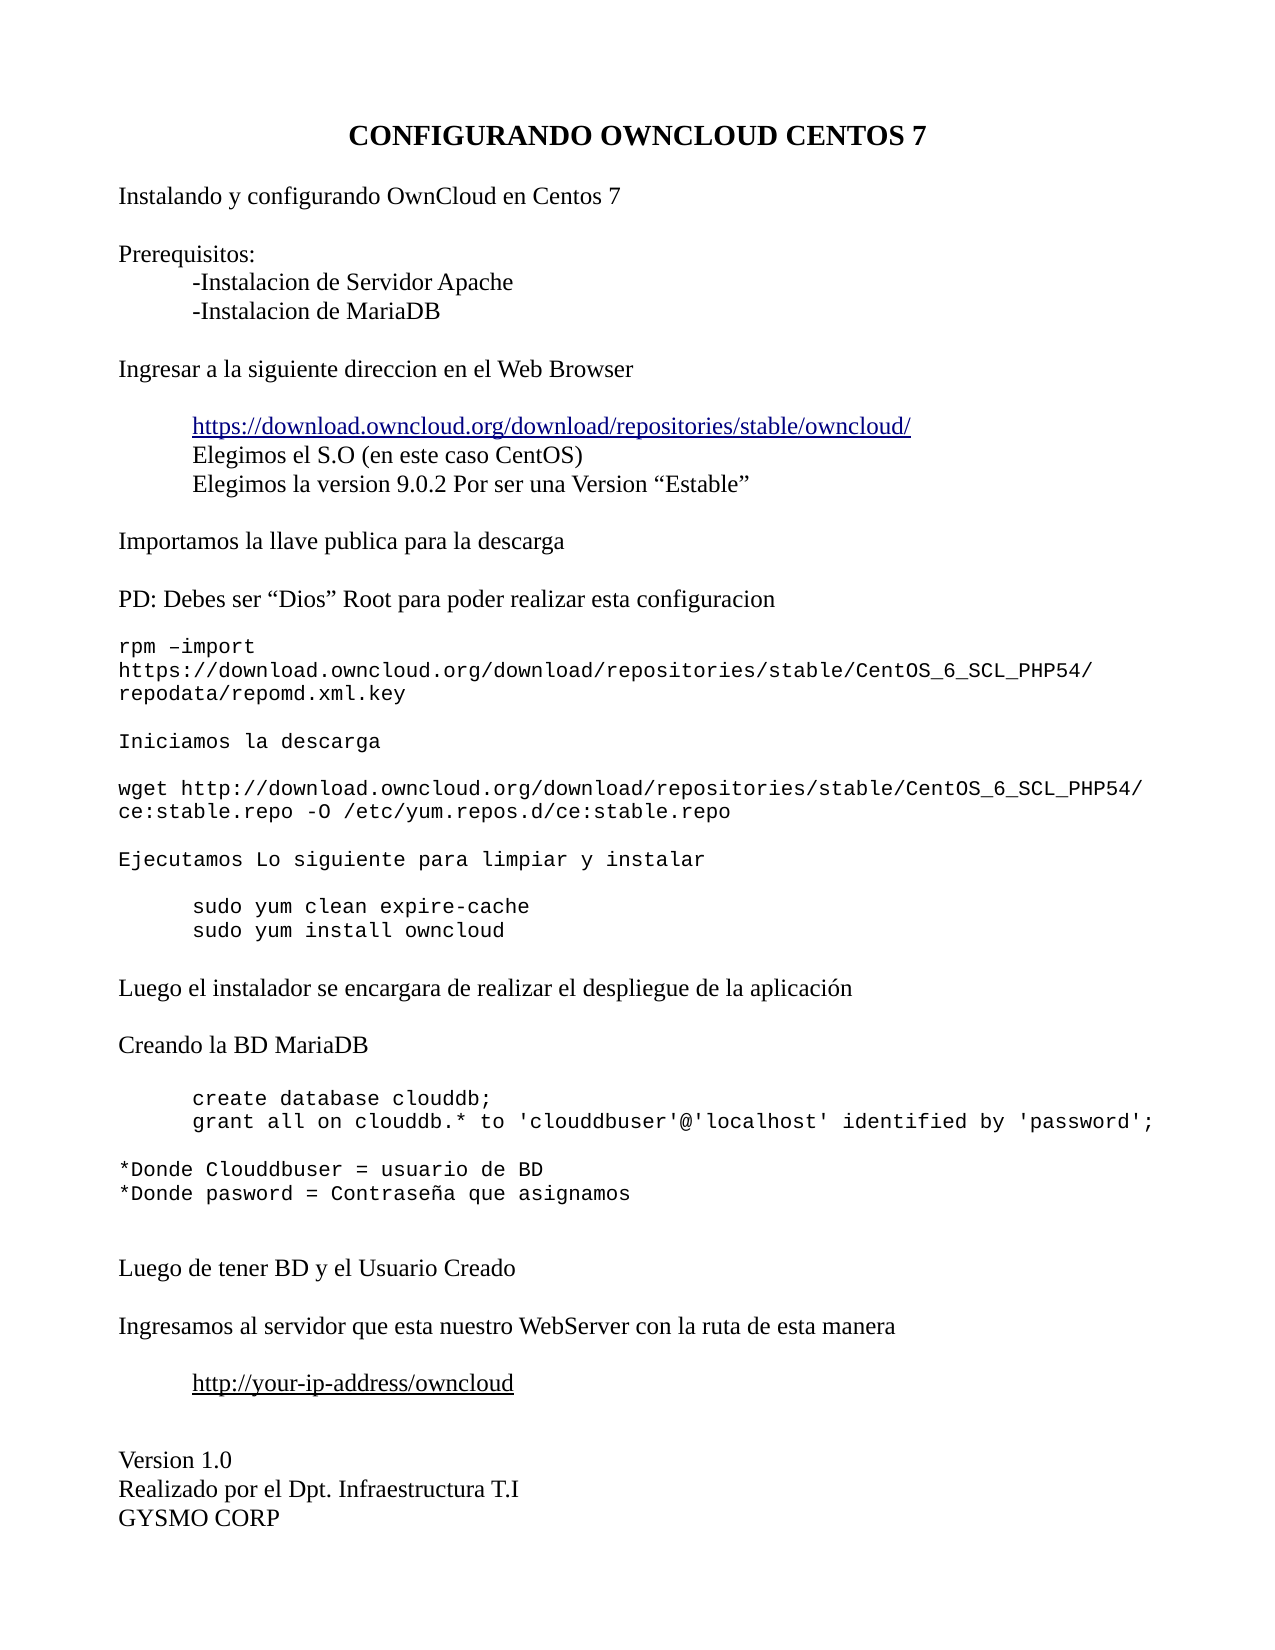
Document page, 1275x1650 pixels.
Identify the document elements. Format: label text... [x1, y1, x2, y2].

text sudo yum clean expire-cache [118, 896, 1157, 920]
text Importamos la llave publica para la descarga [118, 526, 1157, 555]
text -Instalacion de Servidor Apache [118, 267, 1157, 296]
text Elegimos la version 9.0.2 Por ser una Version “Estable” [118, 469, 1157, 497]
text Iniciamos la descarga [118, 731, 1157, 754]
text Creando la BD MariaDB [118, 1030, 1157, 1059]
text Prerequisitos: [118, 239, 1157, 267]
text grant all on clouddb.* to 'clouddbuser'@'localhost' identified by 'password'; [118, 1112, 1157, 1135]
text Elegimos el S.O (en este caso CentOS) [118, 440, 1157, 469]
text *Donde Clouddbuser = usuario de BD [118, 1159, 1157, 1182]
text sudo yum install owncloud [118, 920, 1157, 943]
text Ingresamos al servidor que esta nuestro WebServer con la ruta de esta manera [118, 1311, 1157, 1340]
text *Donde pasword = Contraseña que asignamos [118, 1182, 1157, 1206]
text Luego de tener BD y el Usuario Creado [118, 1253, 1157, 1282]
text Instalando y configurando OwnCloud en Centos 7 [118, 181, 1157, 210]
text Ingresar a la siguiente direccion en el Web Browser [118, 354, 1157, 382]
text rpm –import https://download.owncloud.org/download/repositories/stable/CentOS_6_SCL_PHP54/repodata/repomd.xml.key [118, 636, 1157, 707]
text https://download.owncloud.org/download/repositories/stable/owncloud/ [118, 411, 1157, 440]
text -Instalacion de MariaDB [118, 296, 1157, 325]
text PD: Debes ser “Dios” Root para poder realizar esta configuracion [118, 584, 1157, 612]
text http://your-ip-address/owncloud [118, 1368, 1157, 1397]
text Ejecutamos Lo siguiente para limpiar y instalar [118, 849, 1157, 872]
text Luego el instalador se encargara de realizar el despliegue de la aplicación [118, 973, 1157, 1002]
text create database clouddb; [118, 1088, 1157, 1112]
text wget http://download.owncloud.org/download/repositories/stable/CentOS_6_SCL_PHP54/ce:stable.repo -O /etc/yum.repos.d/ce:stable.repo [118, 778, 1157, 825]
